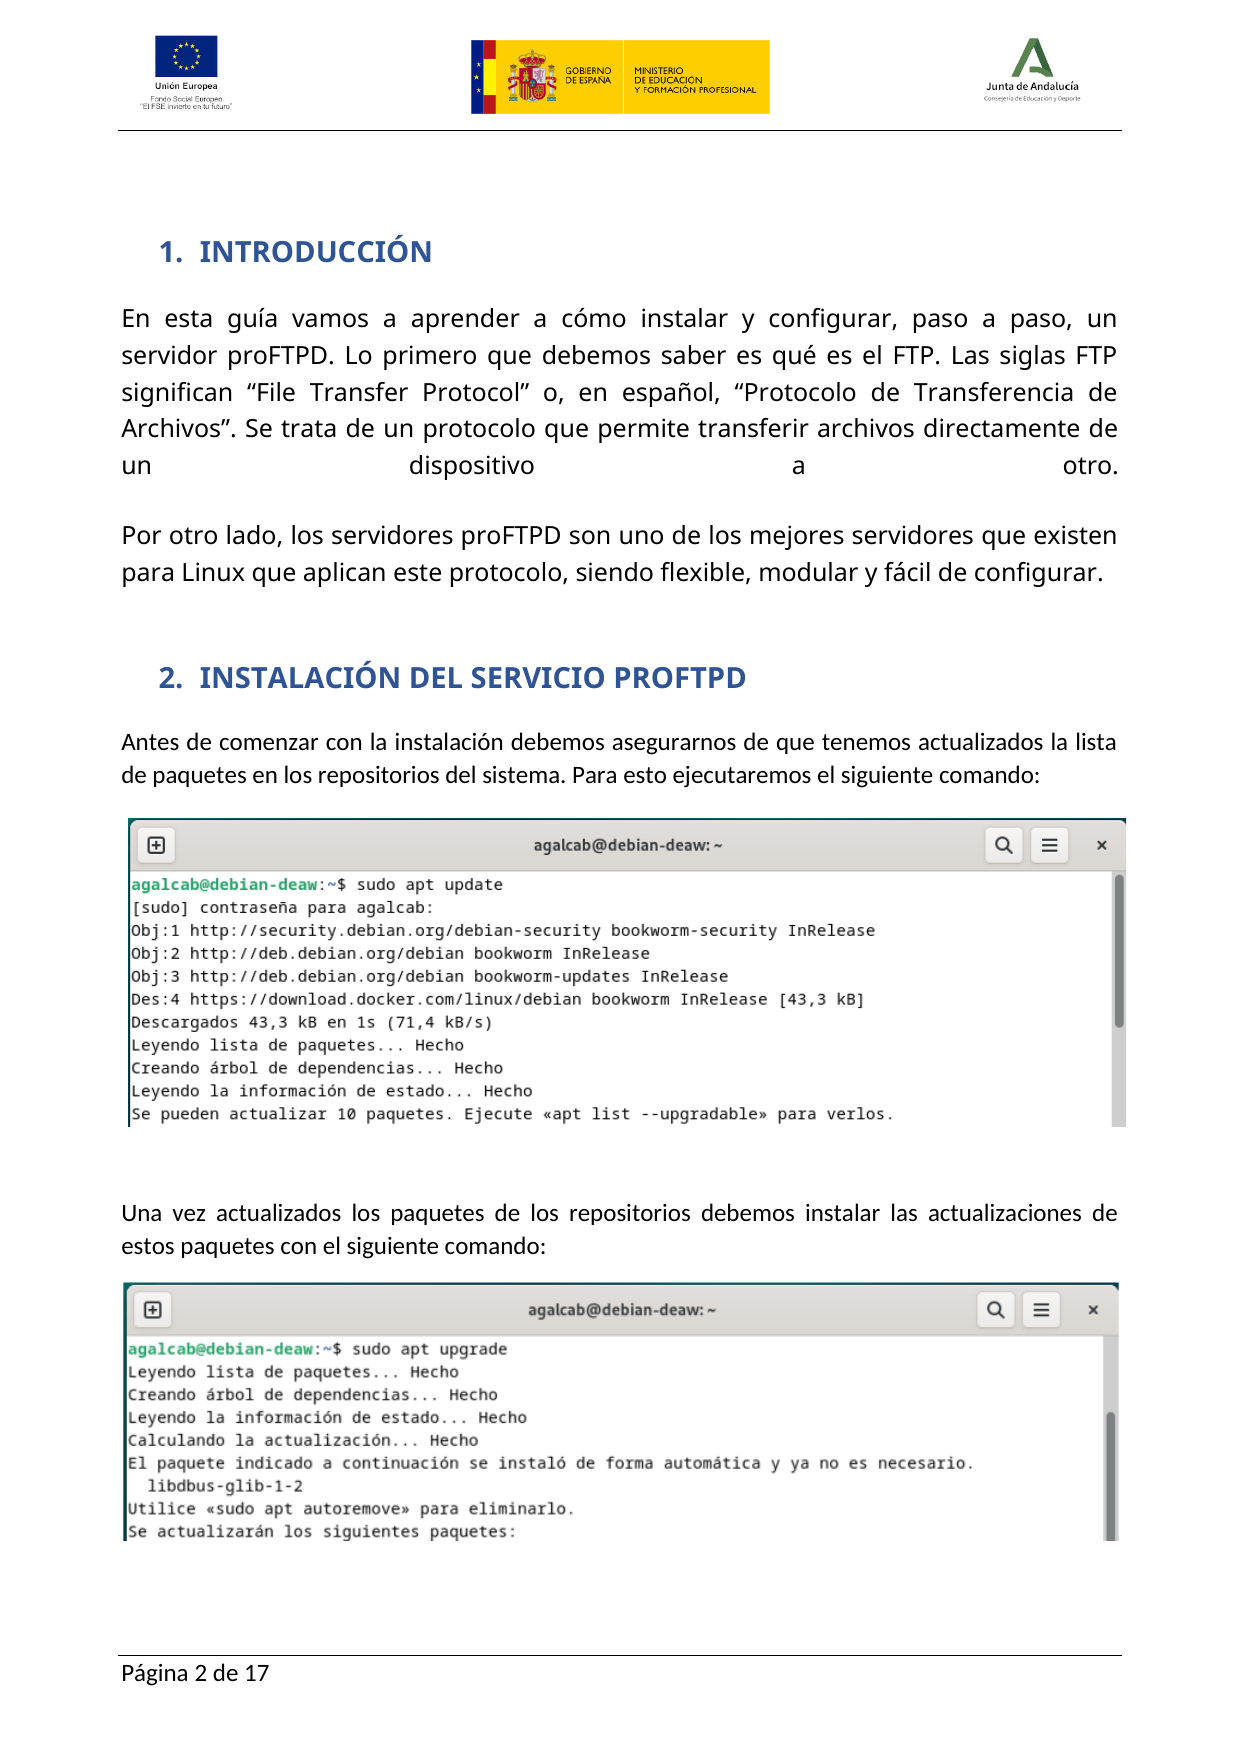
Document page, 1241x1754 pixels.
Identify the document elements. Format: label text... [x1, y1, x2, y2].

picture [469, 39, 771, 115]
picture [964, 33, 1101, 114]
text Antes de comenzar con la instalación debemos asegurarnos de que tenemos actualizados la lista de paquetes en los repositorios del sistema. Para esto ejecutaremos el siguiente comando: [121, 726, 1119, 790]
picture [128, 818, 1127, 1127]
text Una vez actualizados los paquetes de los repositorios debemos instalar las actualizaciones de estos paquetes con el siguiente comando: [121, 1197, 1119, 1261]
picture [139, 32, 234, 113]
picture [121, 1279, 1120, 1541]
subtitle INTRODUCCIÓN [158, 232, 1119, 271]
text En esta guía vamos a aprender a cómo instalar y configurar, paso a paso, un servidor proFTPD. Lo primero que debemos saber es qué es el FTP. Las siglas FTP significan “File Transfer Protocol” o, en español, “Protocolo de Transferencia de Archivos”. Se trata de un protocolo que permite transferir archivos directamente de un dispositivo a otro. Por otro lado, los servidores proFTPD son uno de los mejores servidores que existen para Linux que aplican este protocolo, siendo flexible, modular y fácil de configurar. [121, 301, 1119, 588]
subtitle INSTALACIÓN DEL SERVICIO PROFTPD [158, 657, 1119, 697]
